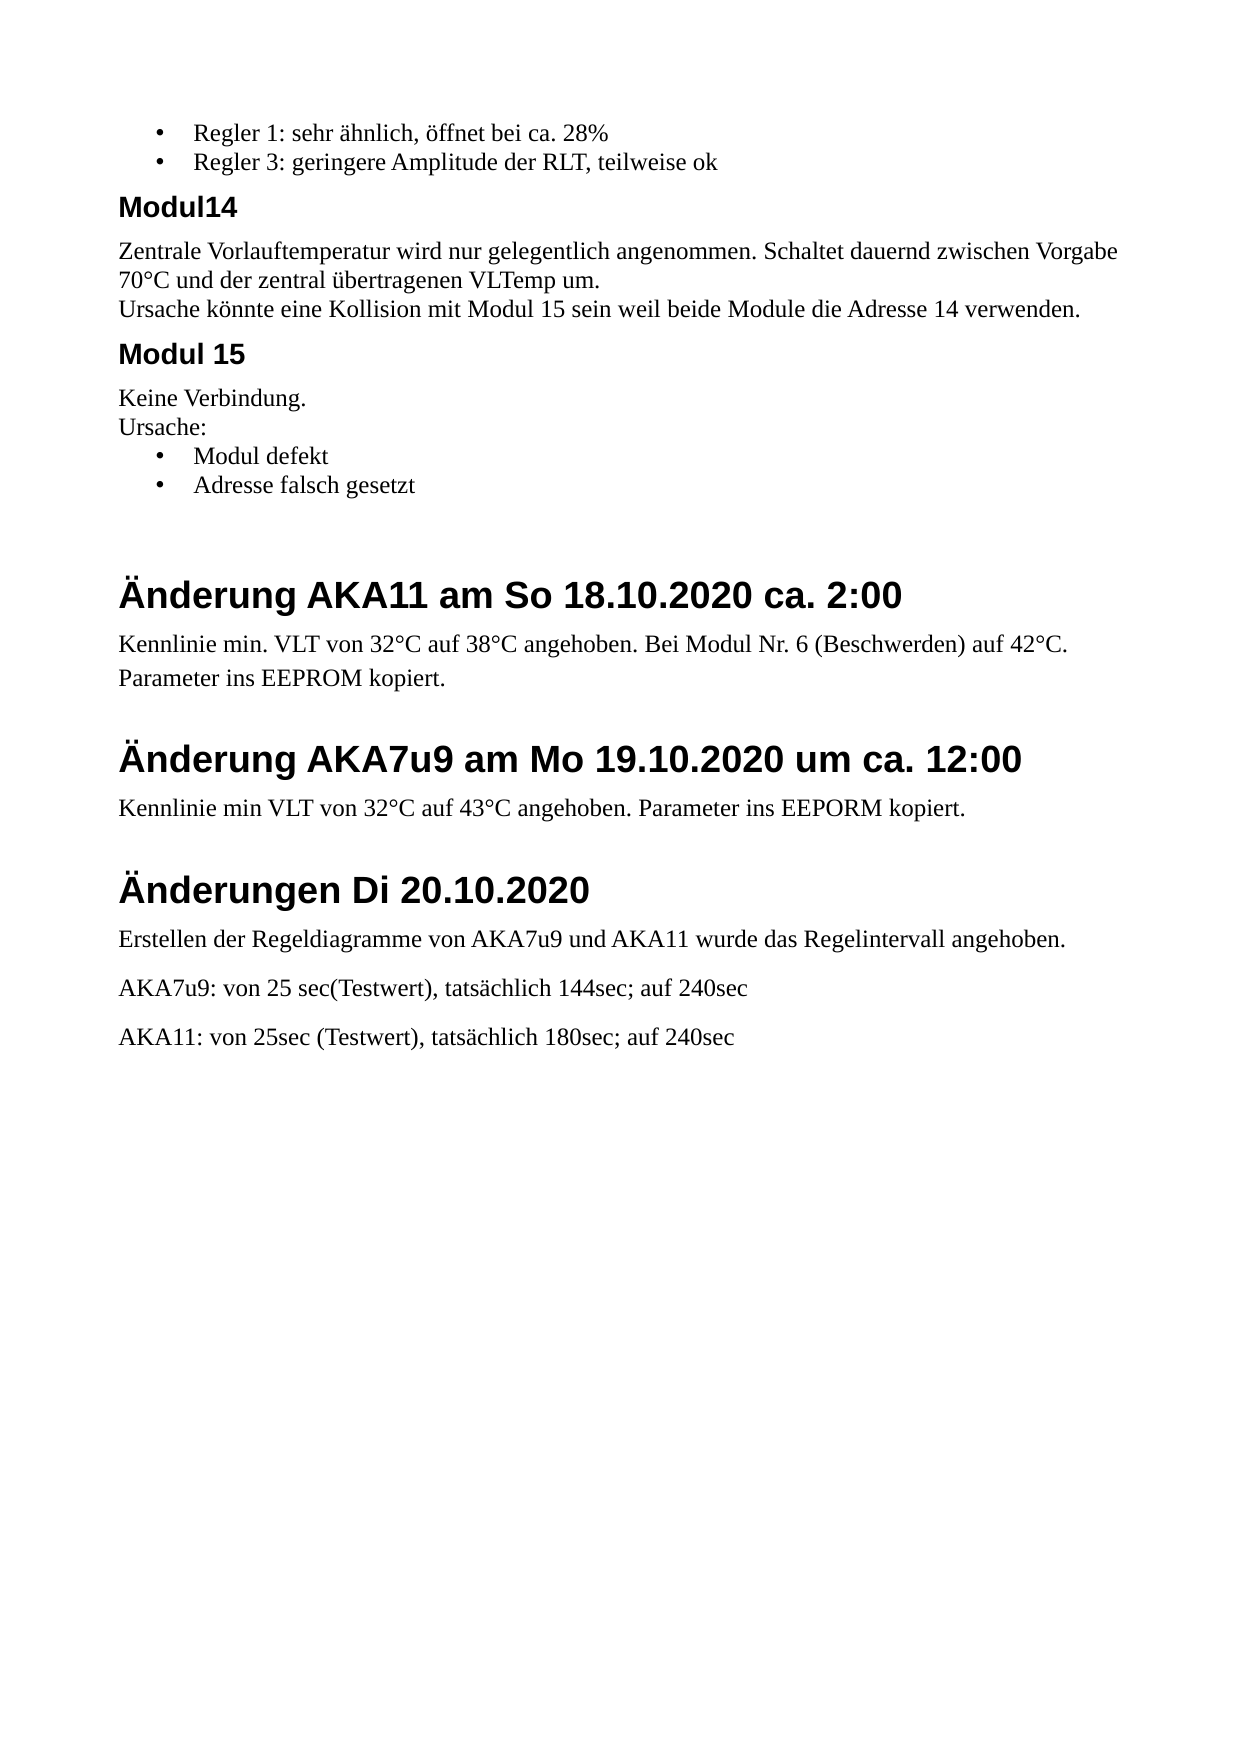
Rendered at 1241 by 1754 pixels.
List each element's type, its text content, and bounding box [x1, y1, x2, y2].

text Erstellen der Regeldiagramme von AKA7u9 und AKA11 wurde das Regelintervall angehoben. [118, 924, 1122, 952]
list Regler 3: geringere Amplitude der RLT, teilweise ok [156, 147, 1122, 176]
text AKA7u9: von 25 sec(Testwert), tatsächlich 144sec; auf 240sec [118, 973, 1122, 1001]
text Zentrale Vorlauftemperatur wird nur gelegentlich angenommen. Schaltet dauernd zwischen Vorgabe 70°C und der zentral übertragenen VLTemp um. [118, 236, 1122, 294]
text Kennlinie min. VLT von 32°C auf 38°C angehoben. Bei Modul Nr. 6 (Beschwerden) auf 42°C. Parameter ins EEPROM kopiert. [118, 629, 1122, 692]
subtitle Modul14 [118, 190, 1122, 224]
text AKA11: von 25sec (Testwert), tatsächlich 180sec; auf 240sec [118, 1022, 1122, 1051]
subtitle Modul 15 [118, 337, 1122, 371]
list Modul defekt [156, 441, 1122, 470]
text Kennlinie min VLT von 32°C auf 43°C angehoben. Parameter ins EEPORM kopiert. [118, 793, 1122, 822]
text Keine Verbindung. [118, 383, 1122, 412]
subtitle Änderung AKA11 am So 18.10.2020 ca. 2:00 [118, 573, 1122, 616]
subtitle Änderungen Di 20.10.2020 [118, 867, 1122, 911]
text Ursache könnte eine Kollision mit Modul 15 sein weil beide Module die Adresse 14 verwenden. [118, 294, 1122, 323]
subtitle Änderung AKA7u9 am Mo 19.10.2020 um ca. 12:00 [118, 737, 1122, 781]
text Ursache: [118, 412, 1122, 441]
list Adresse falsch gesetzt [156, 470, 1122, 498]
list Regler 1: sehr ähnlich, öffnet bei ca. 28% [156, 118, 1122, 147]
